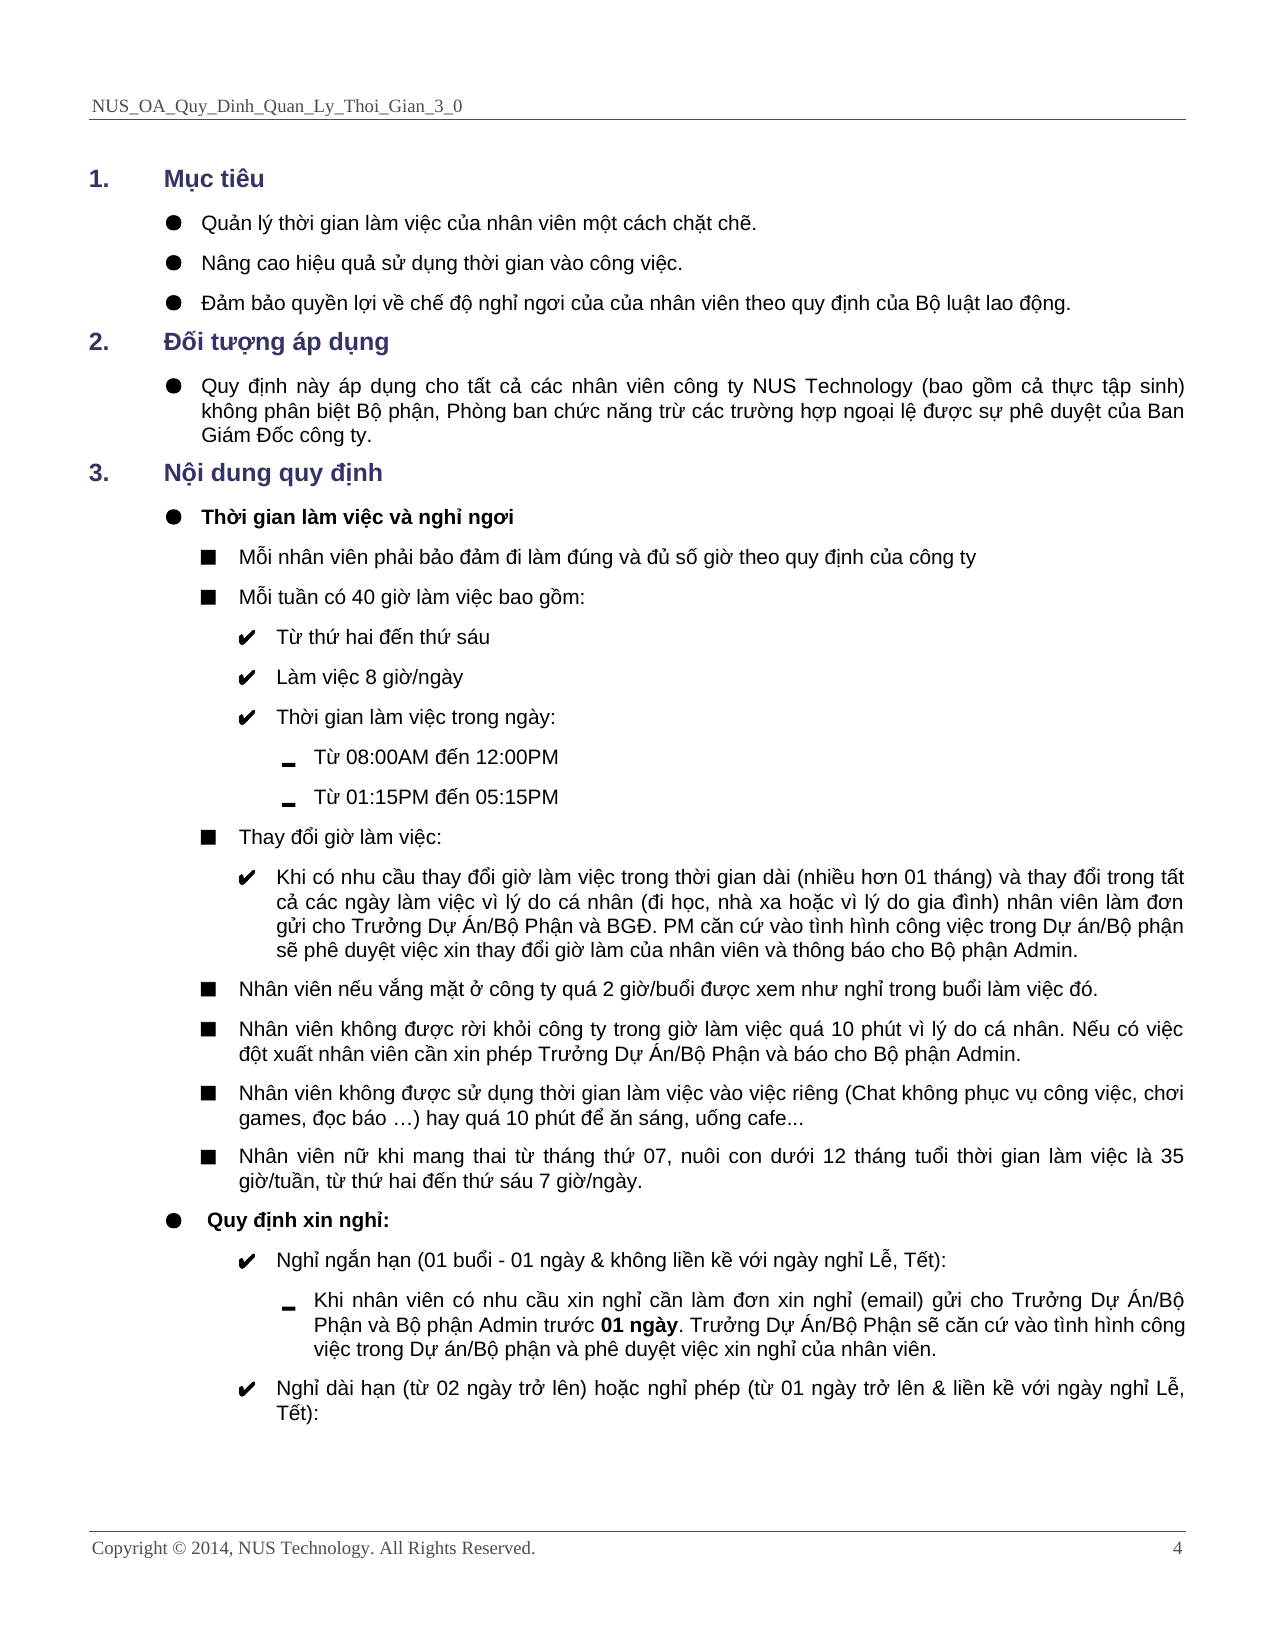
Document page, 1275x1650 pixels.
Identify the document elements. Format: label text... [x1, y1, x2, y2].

list Mỗi nhân viên phải bảo đảm đi làm đúng và đủ số giờ theo quy định của công ty [201, 544, 1186, 569]
subtitle Mục tiêu [88, 164, 1186, 193]
list Quản lý thời gian làm việc của nhân viên một cách chặt chẽ. [163, 210, 1186, 235]
list Nâng cao hiệu quả sử dụng thời gian vào công việc. [163, 250, 1186, 275]
list Từ thứ hai đến thứ sáu [238, 624, 1186, 649]
list Khi có nhu cầu thay đổi giờ làm việc trong thời gian dài (nhiều hơn 01 tháng) và thay đổi trong tất cả các ngày làm việc vì lý do cá nhân (đi học, nhà xa hoặc vì lý do gia đình) nhân viên làm đơn gửi cho Trưởng Dự Án/Bộ Phận và BGĐ. PM căn cứ vào tình hình công việc trong Dự án/Bộ phận sẽ phê duyệt việc xin thay đổi giờ làm của nhân viên và thông báo cho Bộ phận Admin. [238, 864, 1186, 961]
list Nhân viên không được rời khỏi công ty trong giờ làm việc quá 10 phút vì lý do cá nhân. Nếu có việc đột xuất nhân viên cần xin phép Trưởng Dự Án/Bộ Phận và báo cho Bộ phận Admin. [201, 1016, 1186, 1065]
list Mỗi tuần có 40 giờ làm việc bao gồm: [201, 584, 1186, 609]
list Thay đổi giờ làm việc: [201, 824, 1186, 849]
list Nhân viên nữ khi mang thai từ tháng thứ 07, nuôi con dưới 12 tháng tuổi thời gian làm việc là 35 giờ/tuần, từ thứ hai đến thứ sáu 7 giờ/ngày. [201, 1144, 1186, 1193]
list Quy định này áp dụng cho tất cả các nhân viên công ty NUS Technology (bao gồm cả thực tập sinh) không phân biệt Bộ phận, Phòng ban chức năng trừ các trường hợp ngoại lệ được sự phê duyệt của Ban Giám Đốc công ty. [163, 373, 1186, 446]
list Từ 08:00AM đến 12:00PM [276, 744, 1186, 769]
list Đảm bảo quyền lợi về chế độ nghỉ ngơi của của nhân viên theo quy định của Bộ luật lao động. [163, 290, 1186, 315]
subtitle Nội dung quy định [88, 458, 1186, 487]
list Khi nhân viên có nhu cầu xin nghỉ cần làm đơn xin nghỉ (email) gửi cho Trưởng Dự Án/Bộ Phận và Bộ phận Admin trước 01 ngày. Trưởng Dự Án/Bộ Phận sẽ căn cứ vào tình hình công việc trong Dự án/Bộ phận và phê duyệt việc xin nghỉ của nhân viên. [276, 1288, 1186, 1361]
list Nghỉ dài hạn (từ 02 ngày trở lên) hoặc nghỉ phép (từ 01 ngày trở lên & liền kề với ngày nghỉ Lễ, Tết): [238, 1376, 1186, 1425]
list Làm việc 8 giờ/ngày [238, 664, 1186, 689]
list Thời gian làm việc và nghỉ ngơi [163, 504, 1186, 529]
list Nghỉ ngắn hạn (01 buổi - 01 ngày & không liền kề với ngày nghỉ Lễ, Tết): [238, 1248, 1186, 1273]
list Từ 01:15PM đến 05:15PM [276, 784, 1186, 809]
subtitle Đối tượng áp dụng [88, 327, 1186, 356]
list Thời gian làm việc trong ngày: [238, 704, 1186, 729]
list Quy định xin nghỉ: [163, 1208, 1186, 1233]
list Nhân viên nếu vắng mặt ở công ty quá 2 giờ/buổi được xem như nghỉ trong buổi làm việc đó. [201, 976, 1186, 1001]
list Nhân viên không được sử dụng thời gian làm việc vào việc riêng (Chat không phục vụ công việc, chơi games, đọc báo …) hay quá 10 phút để ăn sáng, uống cafe... [201, 1080, 1186, 1129]
